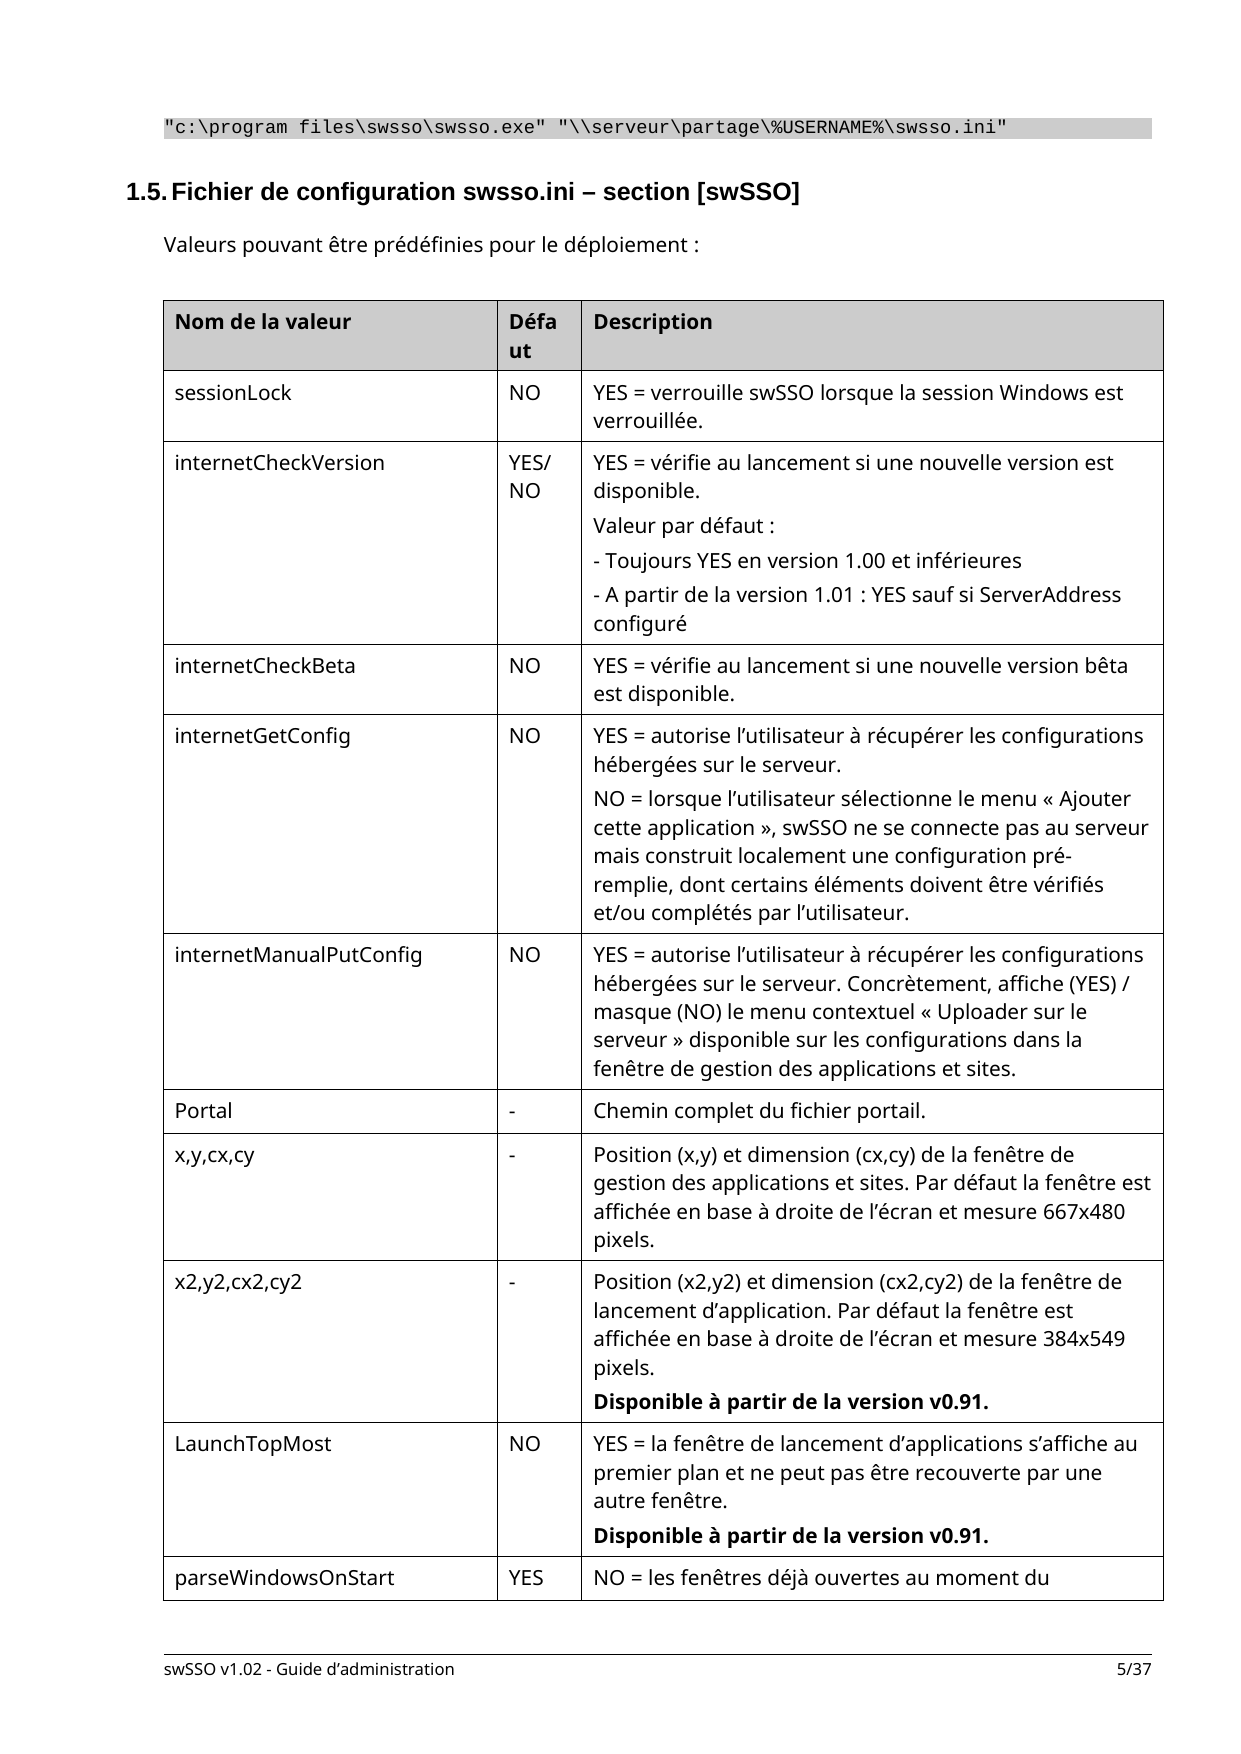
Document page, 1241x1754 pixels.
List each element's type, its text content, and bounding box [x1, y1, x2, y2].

table_cell x,y,cx,cy [164, 1134, 497, 1260]
table_cell NO [498, 1423, 581, 1556]
table_cell x2,y2,cx2,cy2 [164, 1261, 497, 1422]
table_header Description [582, 301, 1163, 370]
table_cell Chemin complet du fichier portail. [582, 1090, 1163, 1133]
table_cell NO [498, 645, 581, 714]
table_cell internetGetConfig [164, 715, 497, 933]
table_cell parseWindowsOnStart [164, 1557, 497, 1600]
text "c:\program files\swsso\swsso.exe" "\\serveur\partage\%USERNAME%\swsso.ini" [164, 118, 1152, 139]
table_cell LaunchTopMost [164, 1423, 497, 1556]
table_cell YES = la fenêtre de lancement d’applications s’affiche au premier plan et ne peut pas être recouverte par une autre fenêtre. Disponible à partir de la version v0.91. [582, 1423, 1163, 1556]
table_cell - [498, 1090, 581, 1133]
table_cell NO = les fenêtres déjà ouvertes au moment du [582, 1557, 1163, 1600]
table_cell YES = verrouille swSSO lorsque la session Windows est verrouillée. [582, 371, 1163, 441]
table_cell YES = vérifie au lancement si une nouvelle version est disponible. Valeur par défaut : - Toujours YES en version 1.00 et inférieures - A partir de la version 1.01 : YES sauf si ServerAddress configuré [582, 442, 1163, 644]
table_cell YES = autorise l’utilisateur à récupérer les configurations hébergées sur le serveur. Concrètement, affiche (YES) / masque (NO) le menu contextuel « Uploader sur le serveur » disponible sur les configurations dans la fenêtre de gestion des applications et sites. [582, 934, 1163, 1089]
table_header Défaut [498, 301, 581, 370]
table_cell sessionLock [164, 371, 497, 441]
subtitle Fichier de configuration swsso.ini – section [swSSO] [126, 177, 1152, 206]
table_cell internetCheckVersion [164, 442, 497, 644]
table_cell YES/NO [498, 442, 581, 644]
table_cell Position (x2,y2) et dimension (cx2,cy2) de la fenêtre de lancement d’application. Par défaut la fenêtre est affichée en base à droite de l’écran et mesure 384x549 pixels. Disponible à partir de la version v0.91. [582, 1261, 1163, 1422]
table_cell internetManualPutConfig [164, 934, 497, 1089]
table_cell - [498, 1261, 581, 1422]
table_header Nom de la valeur [164, 301, 497, 370]
table_cell YES = vérifie au lancement si une nouvelle version bêta est disponible. [582, 645, 1163, 714]
text Valeurs pouvant être prédéfinies pour le déploiement : [164, 231, 1152, 259]
table_cell - [498, 1134, 581, 1260]
table_cell internetCheckBeta [164, 645, 497, 714]
table_cell NO [498, 371, 581, 441]
table_cell NO [498, 715, 581, 933]
table_cell NO [498, 934, 581, 1089]
table_cell Portal [164, 1090, 497, 1133]
table_cell YES = autorise l’utilisateur à récupérer les configurations hébergées sur le serveur. NO = lorsque l’utilisateur sélectionne le menu « Ajouter cette application », swSSO ne se connecte pas au serveur mais construit localement une configuration pré-remplie, dont certains éléments doivent être vérifiés et/ou complétés par l’utilisateur. [582, 715, 1163, 933]
table_cell Position (x,y) et dimension (cx,cy) de la fenêtre de gestion des applications et sites. Par défaut la fenêtre est affichée en base à droite de l’écran et mesure 667x480 pixels. [582, 1134, 1163, 1260]
table_cell YES [498, 1557, 581, 1600]
